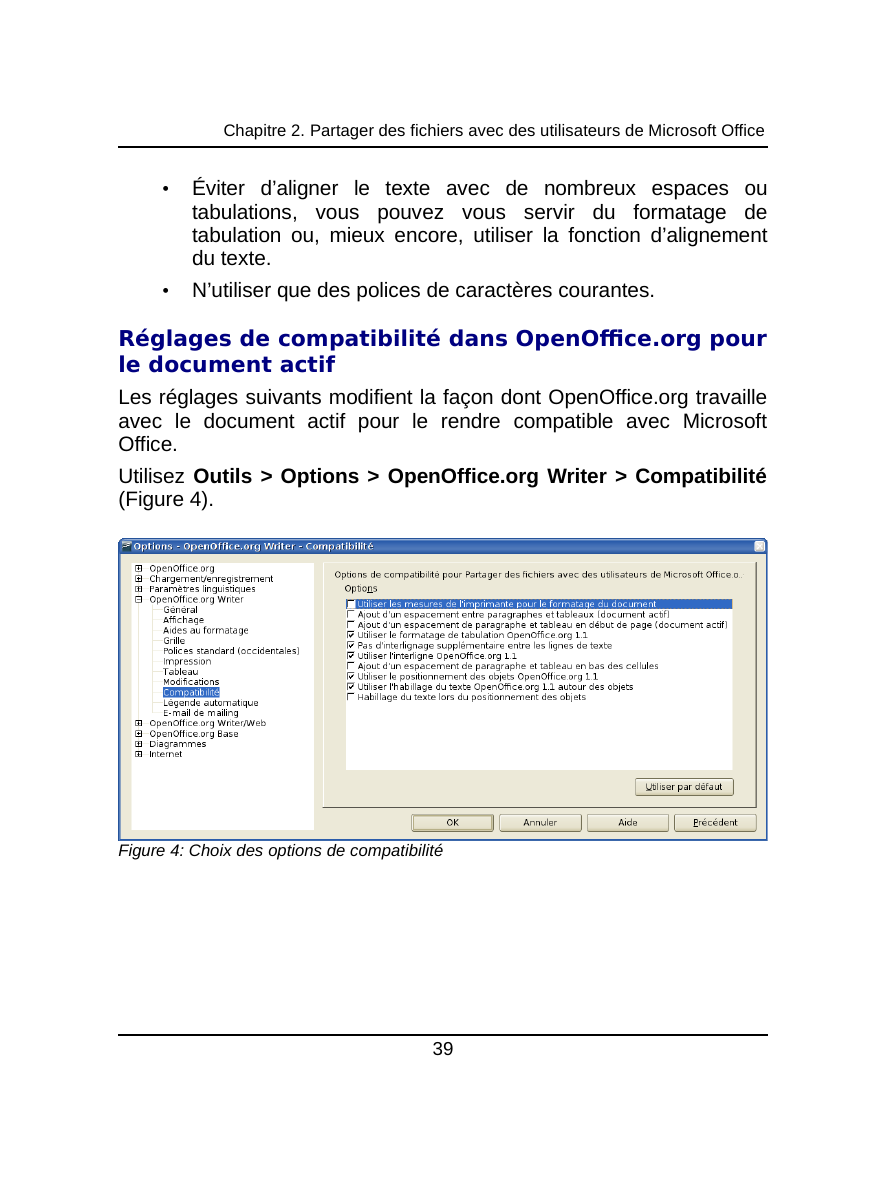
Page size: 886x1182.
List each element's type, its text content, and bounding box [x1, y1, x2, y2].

text Figure 4: Choix des options de compatibilité [118, 841, 768, 860]
subtitle Réglages de compatibilité dans OpenOffice.org pour le document actif [118, 326, 768, 377]
picture [118, 538, 768, 841]
text Utilisez Outils > Options > OpenOffice.org Writer > Compatibilité (Figure 4). [118, 464, 768, 511]
text Les réglages suivants modifient la façon dont OpenOffice.org travaille avec le document actif pour le rendre compatible avec Microsoft Office. [118, 386, 768, 456]
list Éviter d’aligner le texte avec de nombreux espaces ou tabulations, vous pouvez vous servir du formatage de tabulation ou, mieux encore, utiliser la fonction d’alignement du texte. [162, 177, 768, 270]
list N’utiliser que des polices de caractères courantes. [162, 279, 768, 302]
